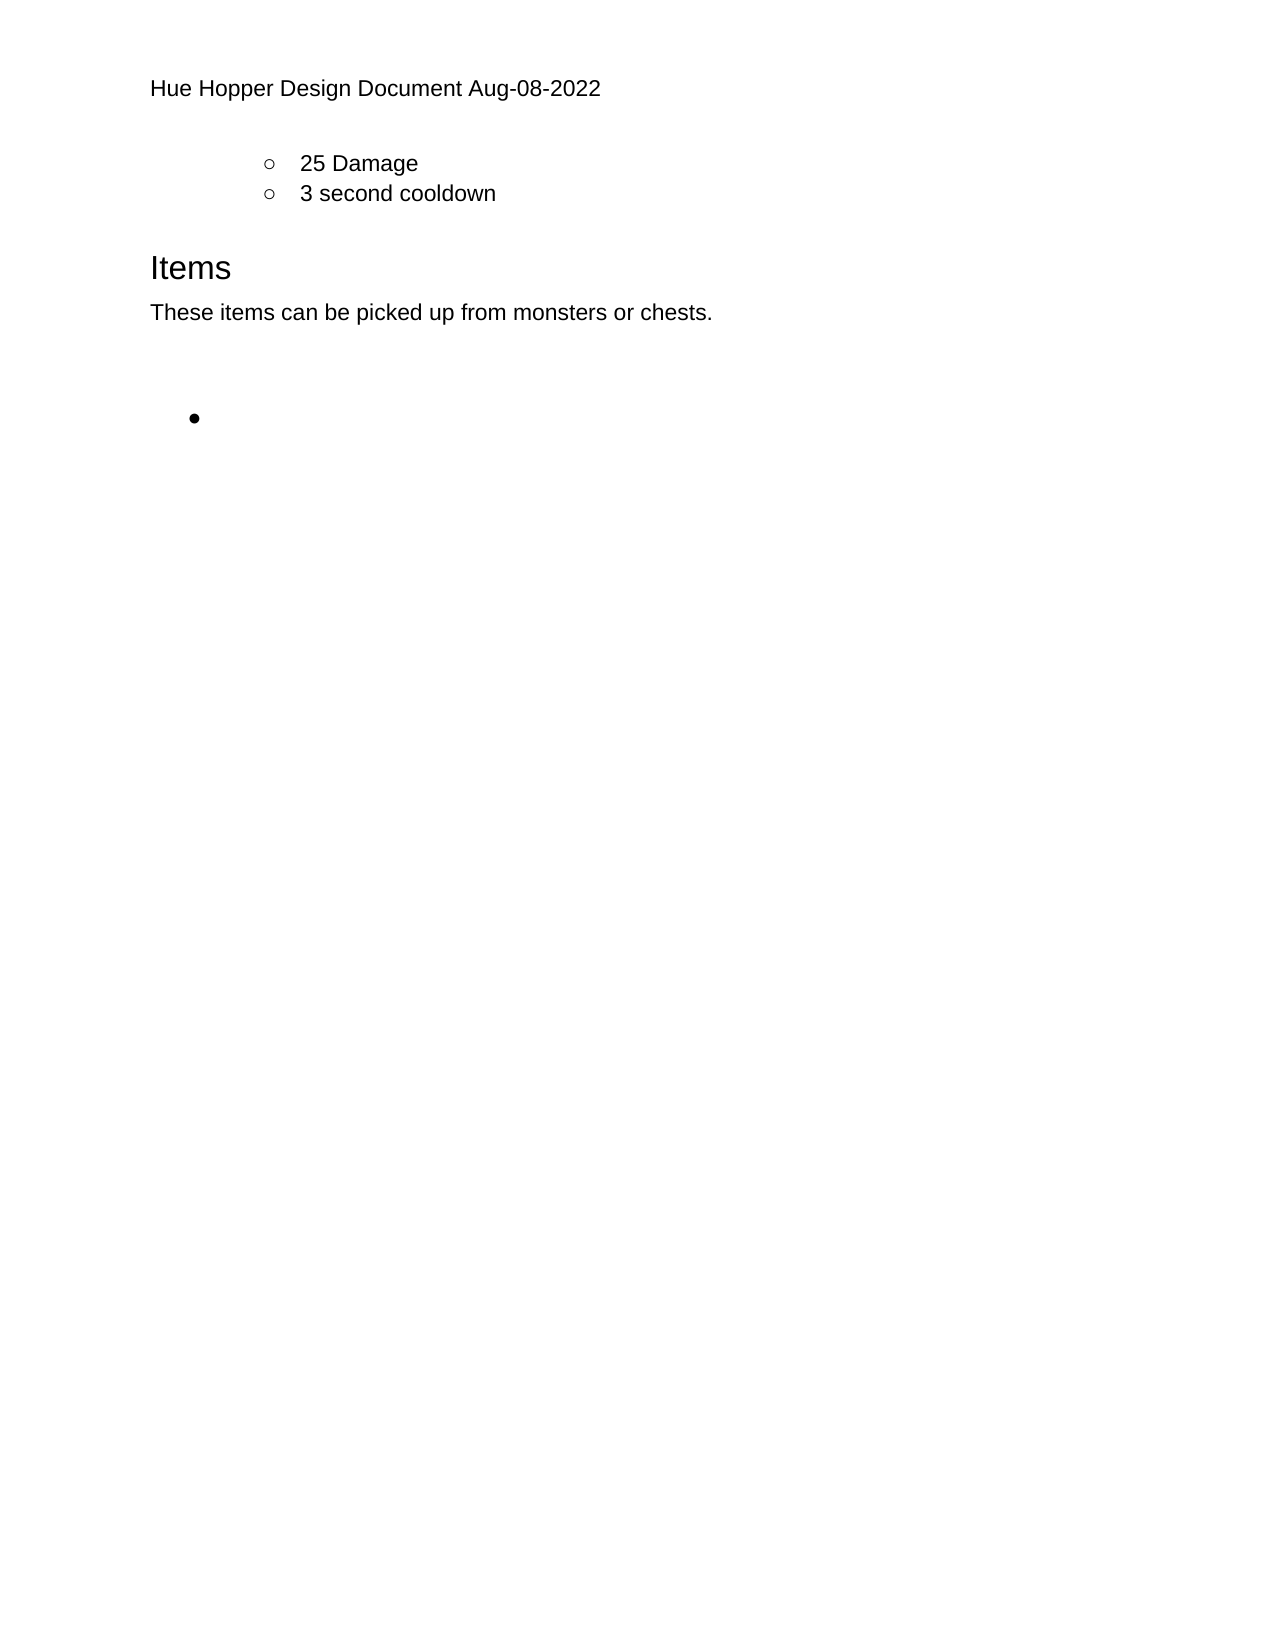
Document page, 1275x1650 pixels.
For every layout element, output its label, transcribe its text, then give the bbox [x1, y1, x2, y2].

list 3 second cooldown [262, 180, 1125, 207]
list 25 Damage [262, 150, 1125, 176]
text These items can be picked up from monsters or chests. [150, 299, 1125, 325]
subtitle Items [150, 248, 1125, 286]
